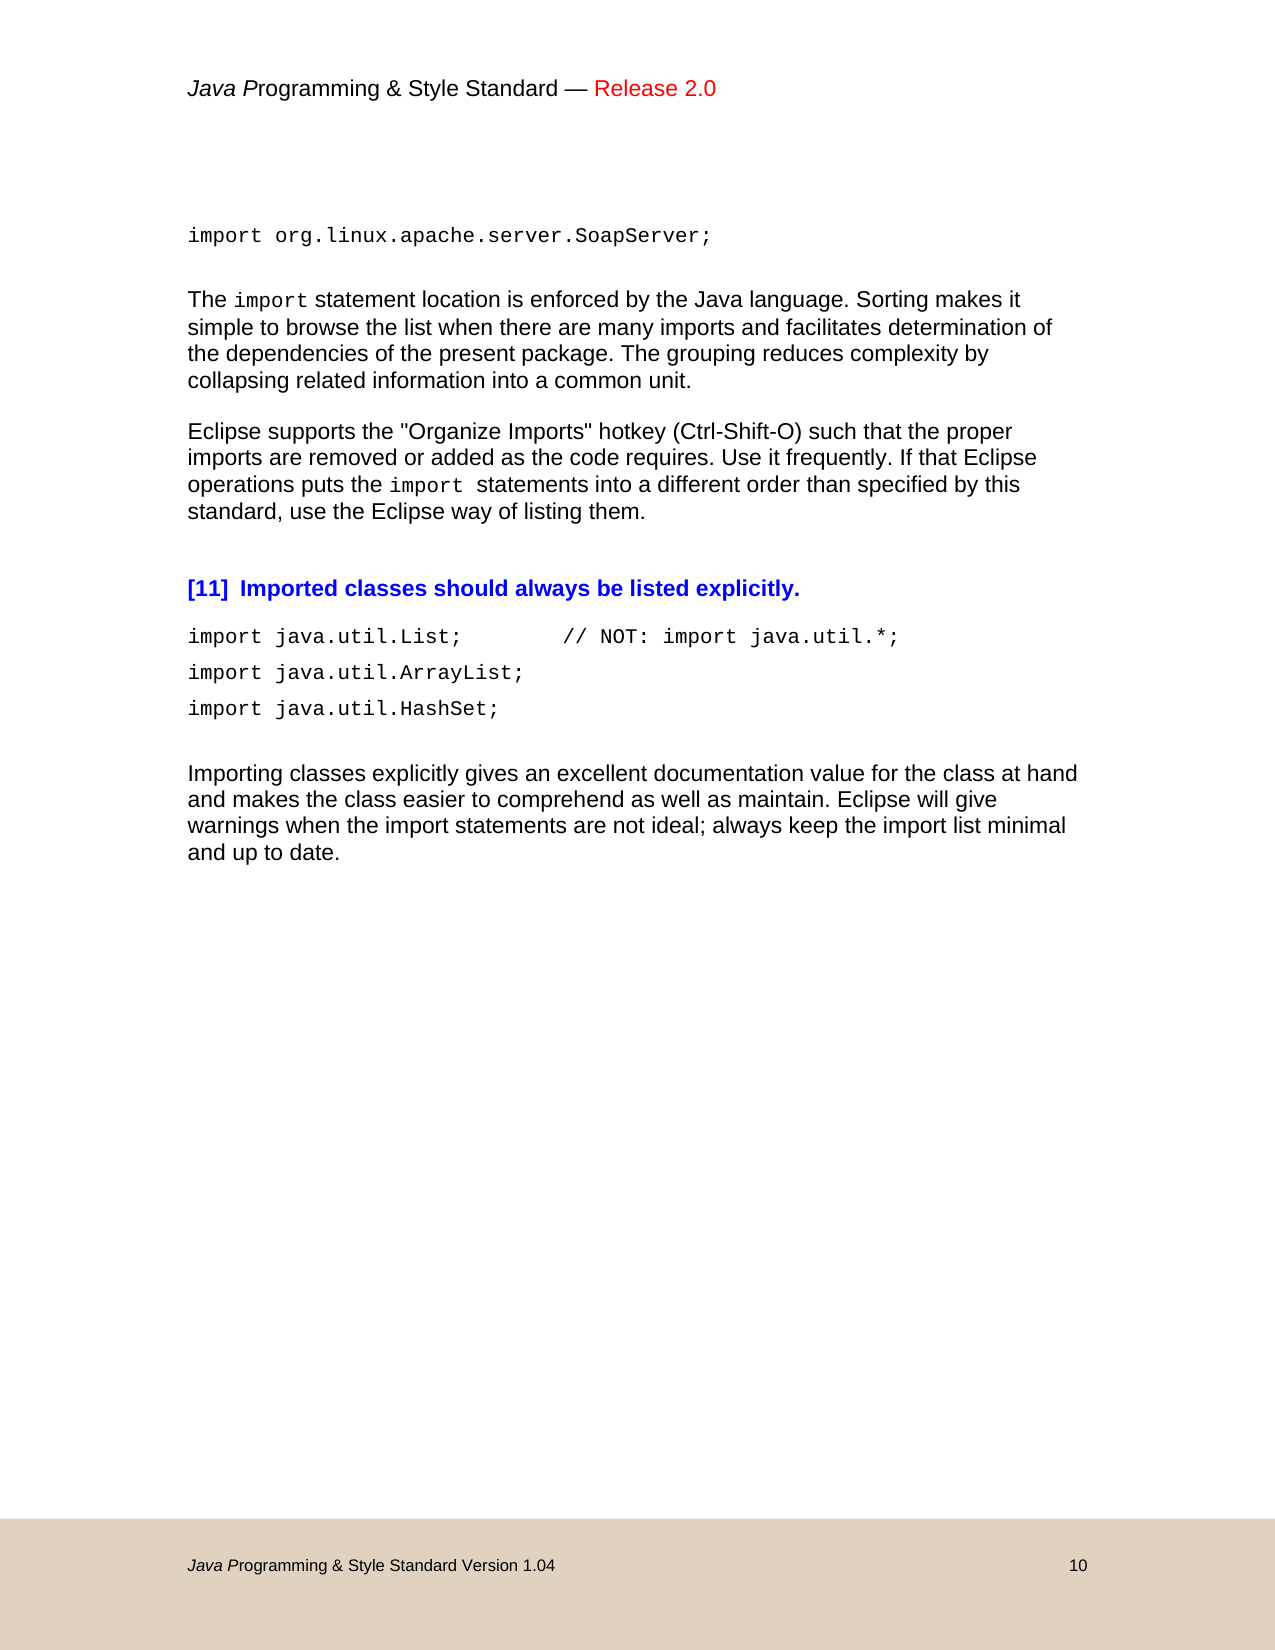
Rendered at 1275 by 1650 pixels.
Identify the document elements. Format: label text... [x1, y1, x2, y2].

text import java.util.HashSet; [187, 698, 1087, 722]
list Imported classes should always be listed explicitly. [187, 575, 1087, 601]
text The import statement location is enforced by the Java language. Sorting makes it simple to browse the list when there are many imports and facilitates determination of the dependencies of the present package. The grouping reduces complexity by collapsing related information into a common unit. [187, 286, 1087, 393]
text import java.util.ArrayList; [187, 662, 1087, 686]
text import org.linux.apache.server.SoapServer; [187, 225, 1087, 249]
text import java.util.List; // NOT: import java.util.*; [187, 626, 1087, 650]
text Eclipse supports the "Organize Imports" hotkey (Ctrl-Shift-O) such that the proper imports are removed or added as the code requires. Use it frequently. If that Eclipse operations puts the import statements into a different order than specified by this standard, use the Eclipse way of listing them. [187, 418, 1087, 525]
text Importing classes explicitly gives an excellent documentation value for the class at hand and makes the class easier to comprehend as well as maintain. Eclipse will give warnings when the import statements are not ideal; always keep the import list minimal and up to date. [187, 759, 1087, 865]
